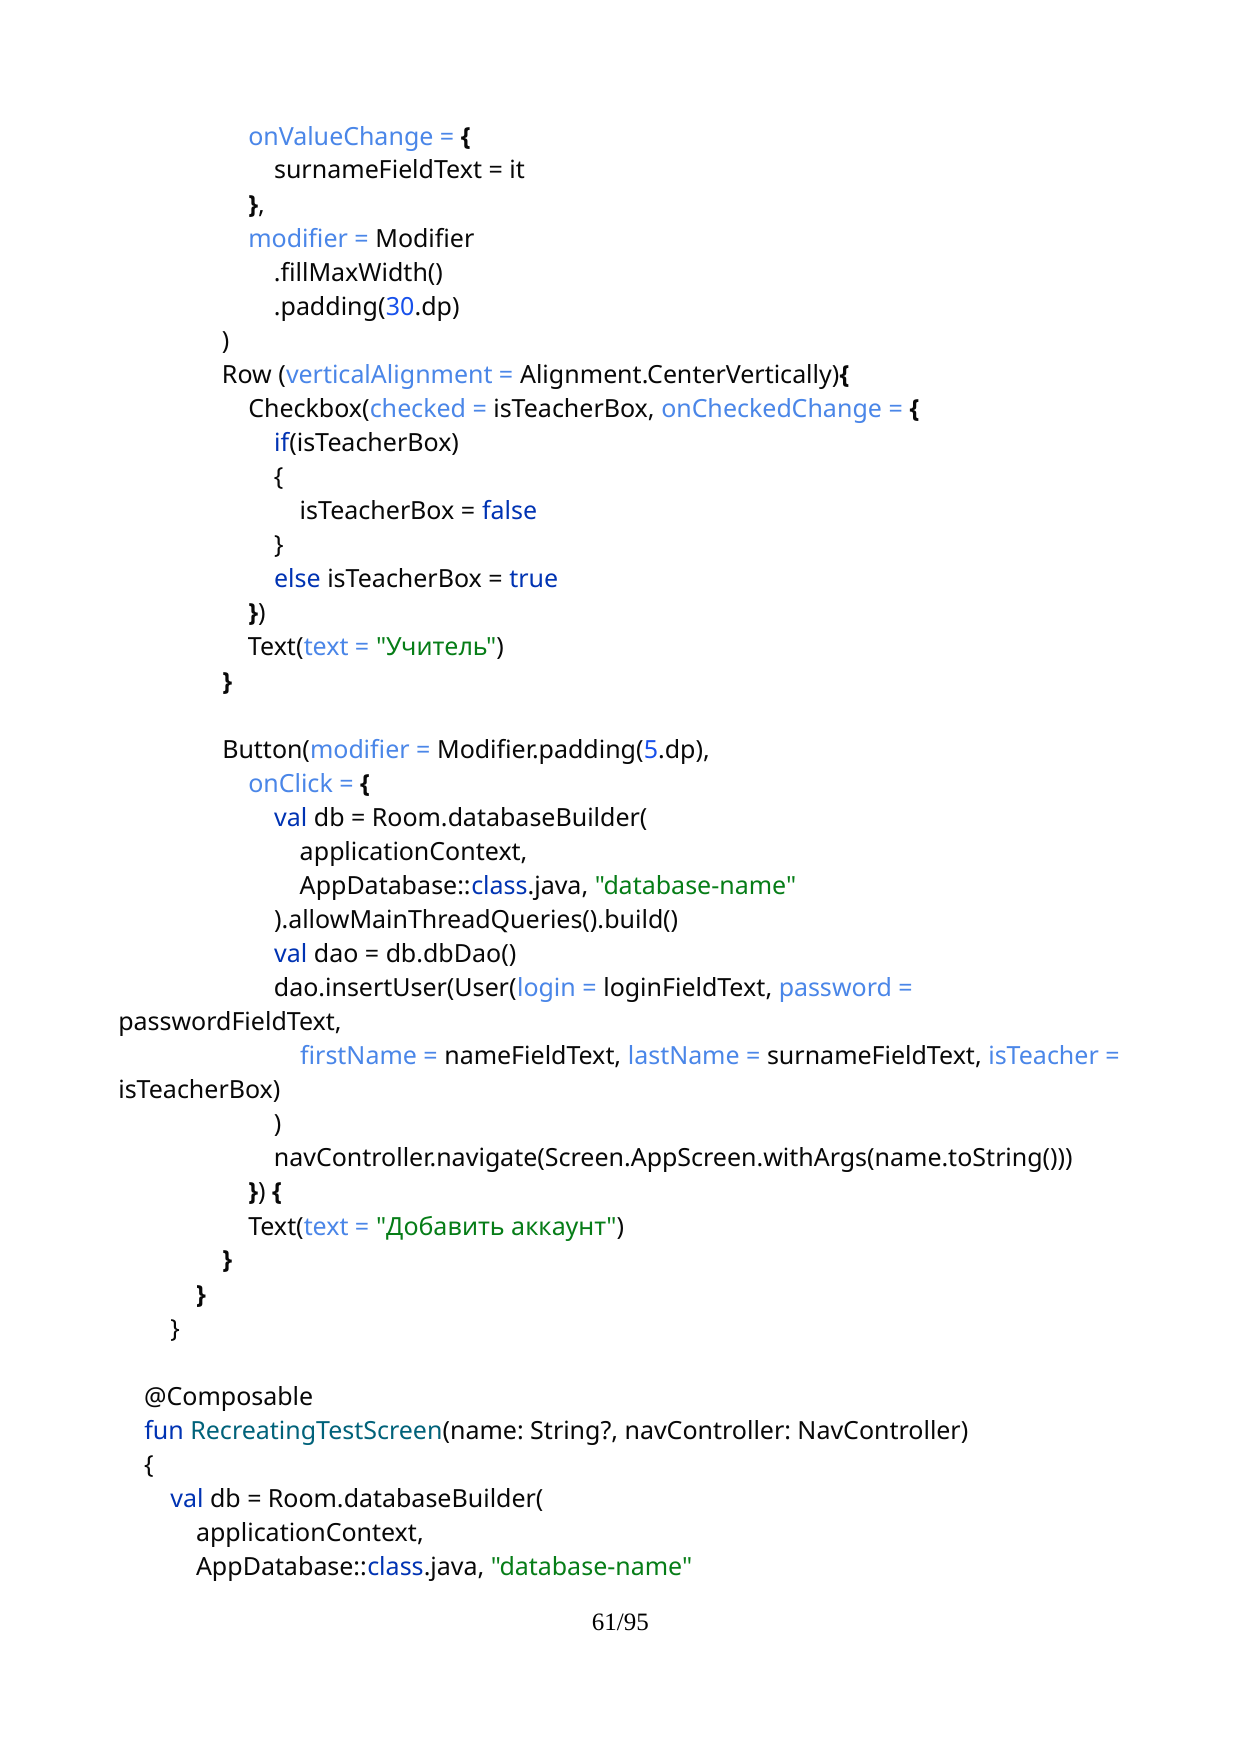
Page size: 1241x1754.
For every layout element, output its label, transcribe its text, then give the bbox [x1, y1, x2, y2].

text onValueChange = { surnameFieldText = it }, modifier = Modifier .fillMaxWidth() .padding(30.dp) ) Row (verticalAlignment = Alignment.CenterVertically){ Checkbox(checked = isTeacherBox, onCheckedChange = { if(isTeacherBox) { isTeacherBox = false } else isTeacherBox = true }) Text(text = "Учитель") } Button(modifier = Modifier.padding(5.dp), onClick = { val db = Room.databaseBuilder( applicationContext, AppDatabase::class.java, "database-name" ).allowMainThreadQueries().build() val dao = db.dbDao() dao.insertUser(User(login = loginFieldText, password = passwordFieldText, firstName = nameFieldText, lastName = surnameFieldText, isTeacher = isTeacherBox) ) navController.navigate(Screen.AppScreen.withArgs(name.toString())) }) { Text(text = "Добавить аккаунт") } } } @Composable fun RecreatingTestScreen(name: String?, navController: NavController) { val db = Room.databaseBuilder( applicationContext, AppDatabase::class.java, "database-name" [118, 118, 1122, 1583]
